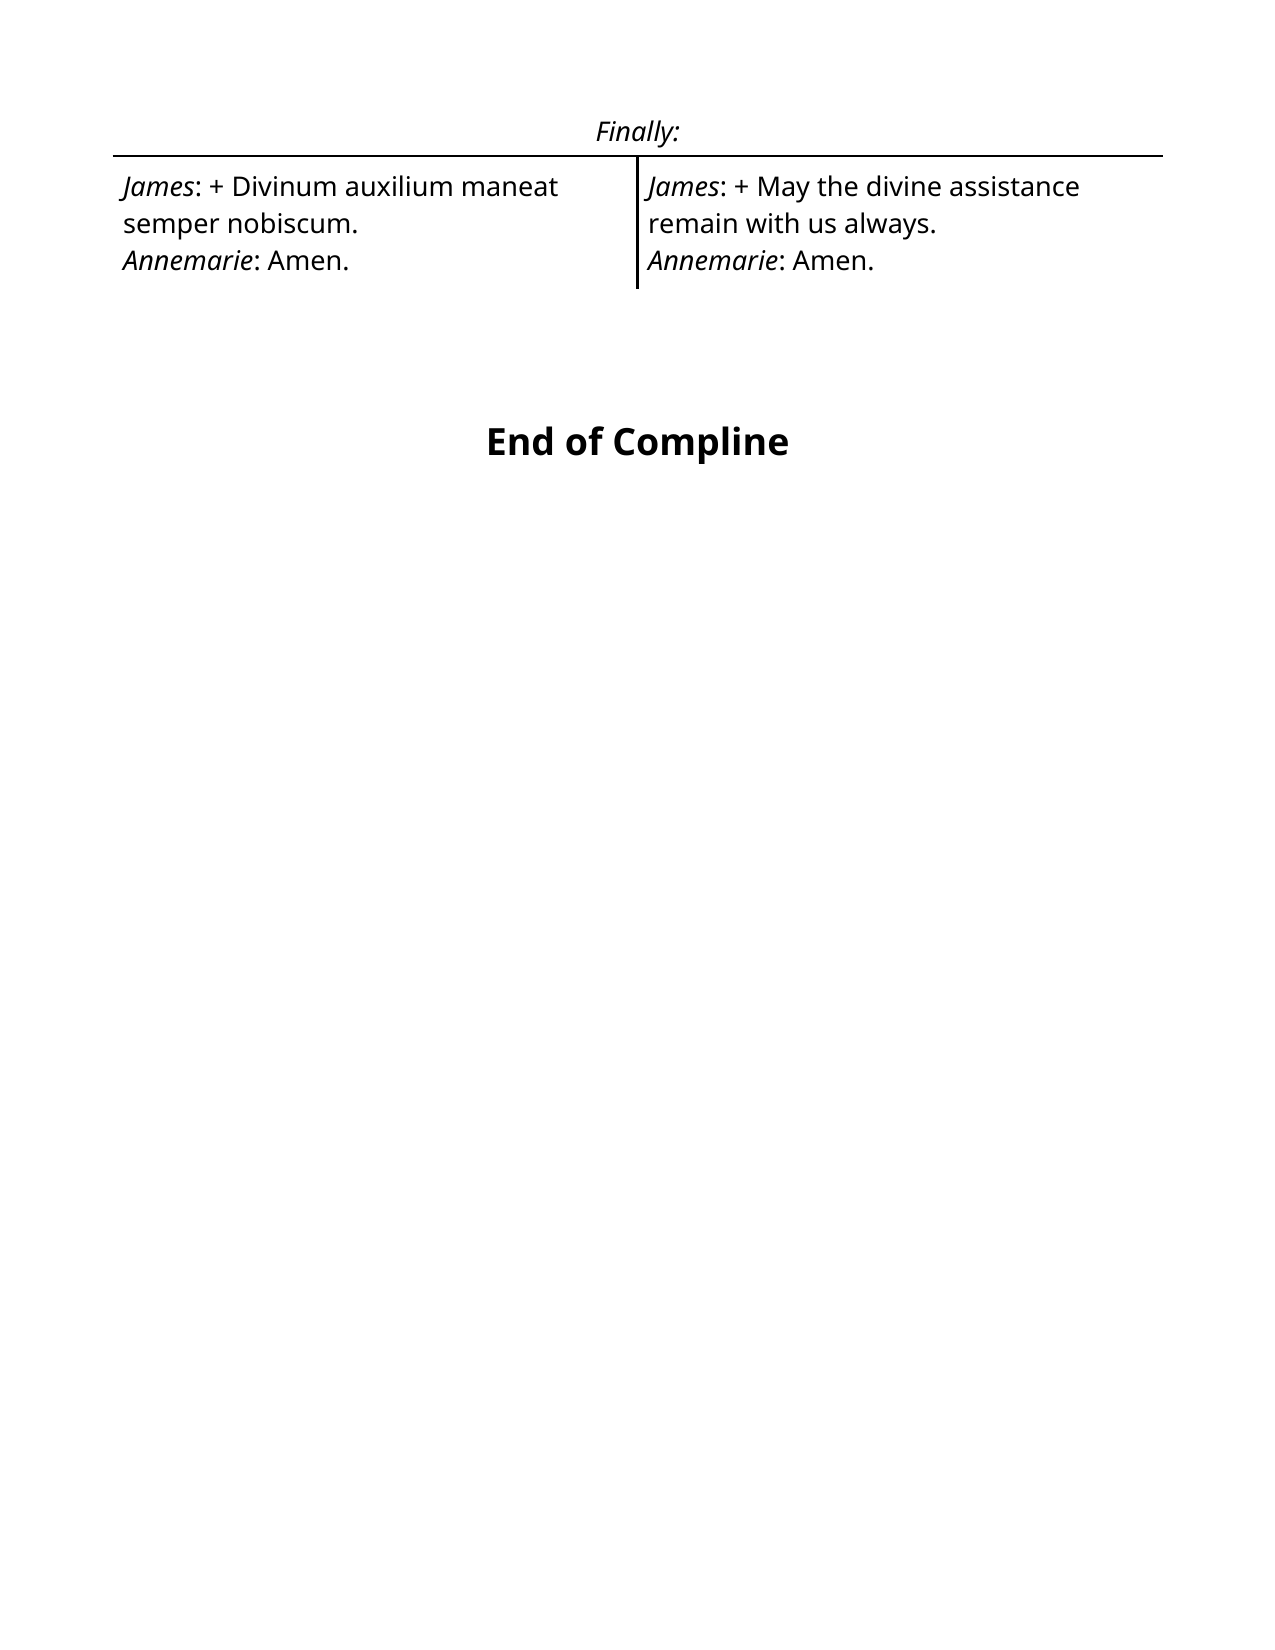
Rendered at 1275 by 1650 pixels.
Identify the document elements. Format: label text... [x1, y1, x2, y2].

text End of Compline [112, 416, 1162, 467]
text Finally: [112, 112, 1162, 149]
table_header James: + Divinum auxilium maneat semper nobiscum. Annemarie: Amen. [113, 157, 636, 288]
table_header James: + May the divine assistance remain with us always. Annemarie: Amen. [639, 157, 1162, 288]
